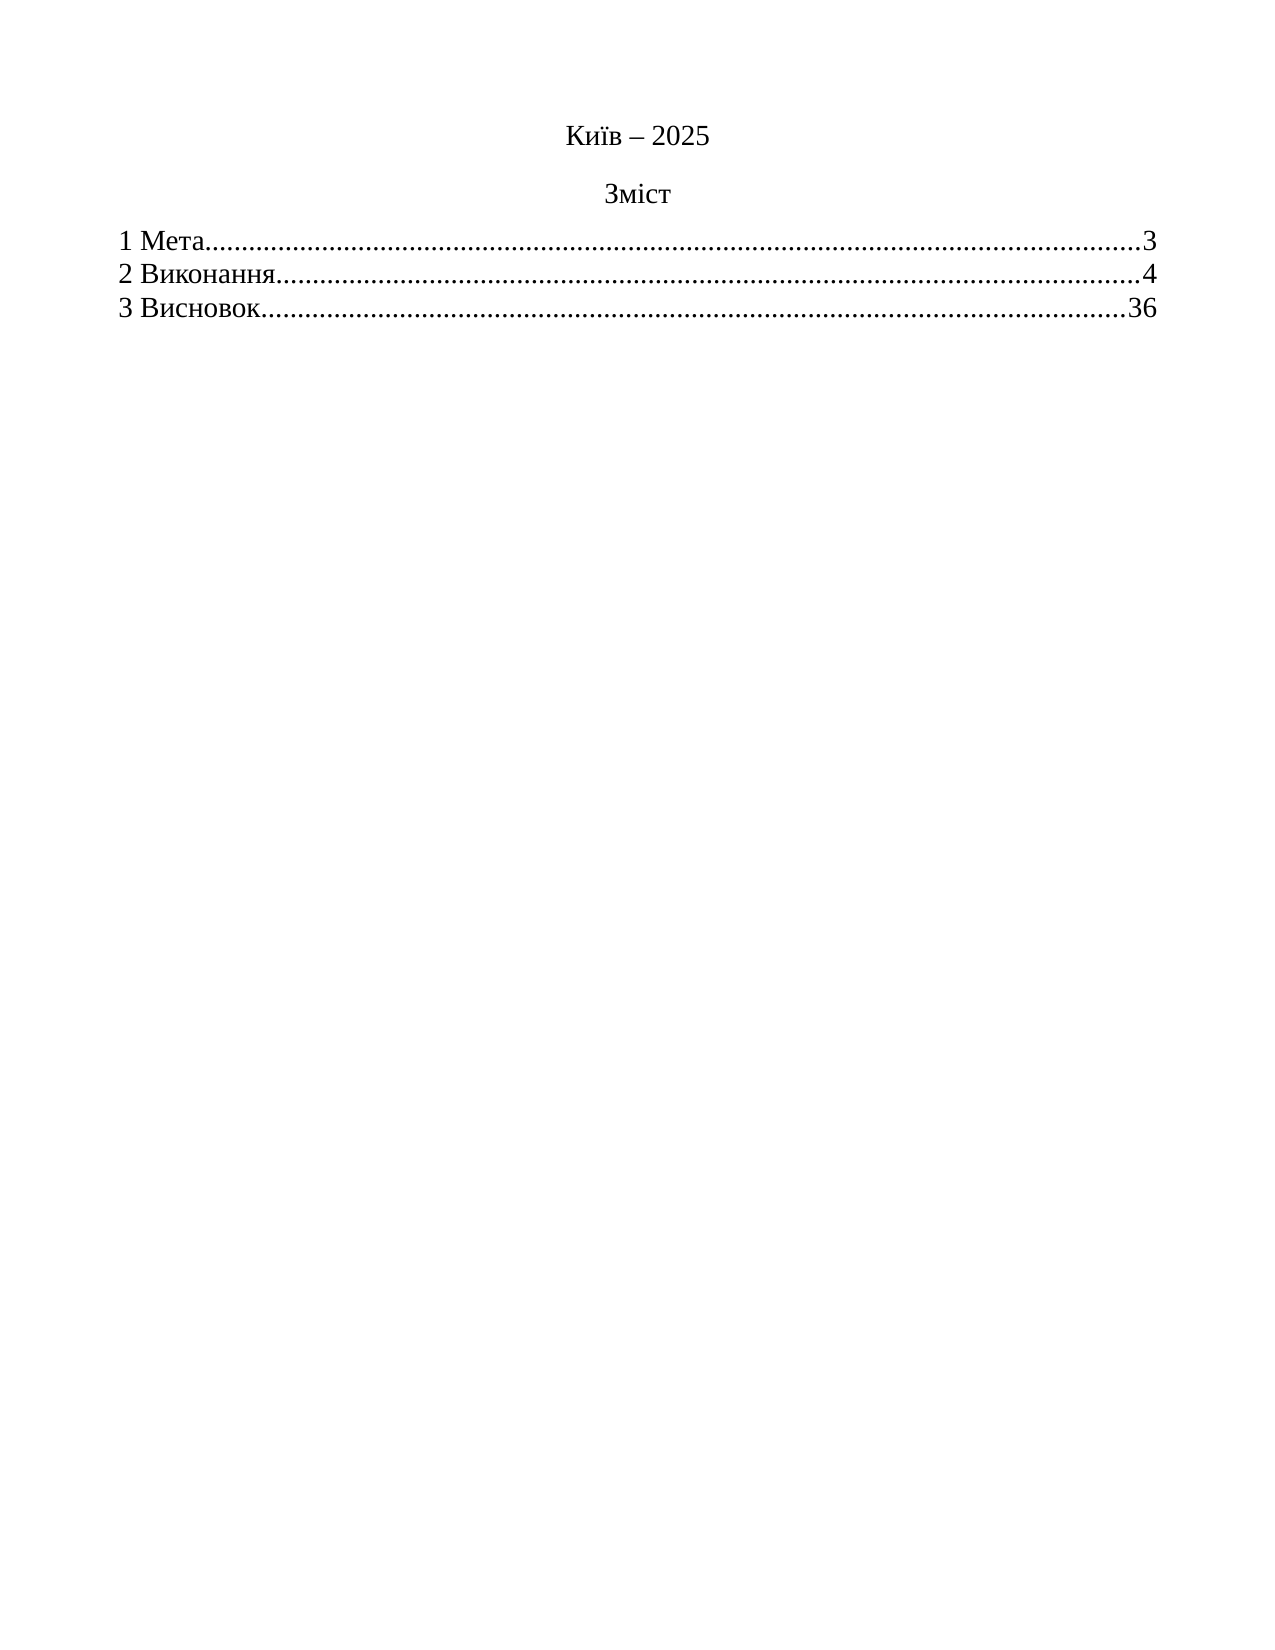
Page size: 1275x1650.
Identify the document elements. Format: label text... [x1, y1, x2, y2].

text 2 Виконання 4 [118, 256, 1157, 290]
text 3 Висновок 36 [118, 290, 1157, 323]
subtitle Зміст [118, 177, 1157, 210]
text 1 Мета 3 [118, 223, 1157, 256]
text Київ – 2025 [118, 118, 1157, 152]
